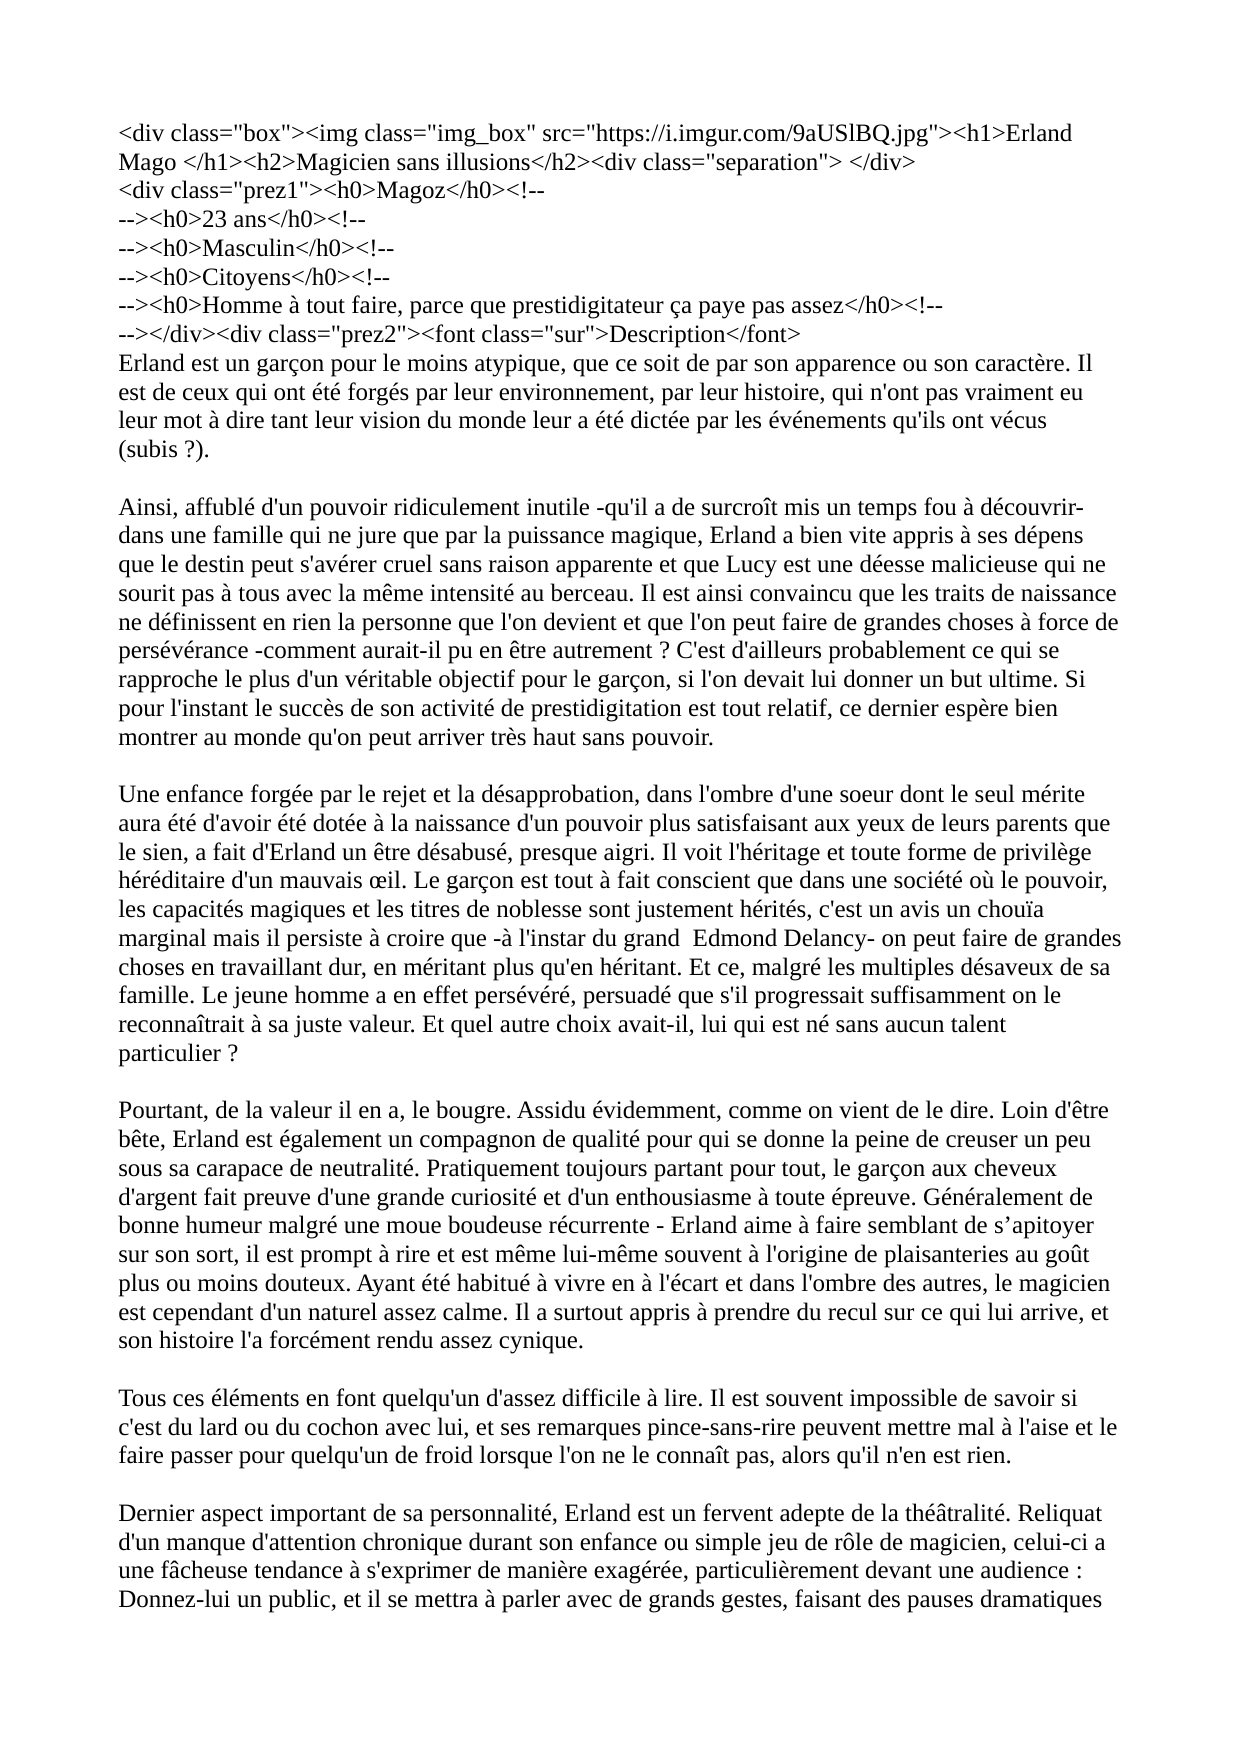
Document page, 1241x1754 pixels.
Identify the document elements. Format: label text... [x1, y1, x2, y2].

text <div class="box"><img class="img_box" src="https://i.imgur.com/9aUSlBQ.jpg"><h1>Erland Mago </h1><h2>Magicien sans illusions</h2><div class="separation"> </div> <div class="prez1"><h0>Magoz</h0><!-- --><h0>23 ans</h0><!-- --><h0>Masculin</h0><!-- --><h0>Citoyens</h0><!-- --><h0>Homme à tout faire, parce que prestidigitateur ça paye pas assez</h0><!-- --></div><div class="prez2"><font class="sur">Description</font> [118, 118, 1122, 348]
text Tous ces éléments en font quelqu'un d'assez difficile à lire. Il est souvent impossible de savoir si c'est du lard ou du cochon avec lui, et ses remarques pince-sans-rire peuvent mettre mal à l'aise et le faire passer pour quelqu'un de froid lorsque l'on ne le connaît pas, alors qu'il n'en est rien. [118, 1383, 1122, 1469]
text Dernier aspect important de sa personnalité, Erland est un fervent adepte de la théâtralité. Reliquat d'un manque d'attention chronique durant son enfance ou simple jeu de rôle de magicien, celui-ci a une fâcheuse tendance à s'exprimer de manière exagérée, particulièrement devant une audience : Donnez-lui un public, et il se mettra à parler avec de grands gestes, faisant des pauses dramatiques [118, 1498, 1122, 1613]
text Pourtant, de la valeur il en a, le bougre. Assidu évidemment, comme on vient de le dire. Loin d'être bête, Erland est également un compagnon de qualité pour qui se donne la peine de creuser un peu sous sa carapace de neutralité. Pratiquement toujours partant pour tout, le garçon aux cheveux d'argent fait preuve d'une grande curiosité et d'un enthousiasme à toute épreuve. Généralement de bonne humeur malgré une moue boudeuse récurrente - Erland aime à faire semblant de s’apitoyer sur son sort, il est prompt à rire et est même lui-même souvent à l'origine de plaisanteries au goût plus ou moins douteux. Ayant été habitué à vivre en à l'écart et dans l'ombre des autres, le magicien est cependant d'un naturel assez calme. Il a surtout appris à prendre du recul sur ce qui lui arrive, et son histoire l'a forcément rendu assez cynique. [118, 1096, 1122, 1354]
text Ainsi, affublé d'un pouvoir ridiculement inutile -qu'il a de surcroît mis un temps fou à découvrir- dans une famille qui ne jure que par la puissance magique, Erland a bien vite appris à ses dépens que le destin peut s'avérer cruel sans raison apparente et que Lucy est une déesse malicieuse qui ne sourit pas à tous avec la même intensité au berceau. Il est ainsi convaincu que les traits de naissance ne définissent en rien la personne que l'on devient et que l'on peut faire de grandes choses à force de persévérance -comment aurait-il pu en être autrement ? C'est d'ailleurs probablement ce qui se rapproche le plus d'un véritable objectif pour le garçon, si l'on devait lui donner un but ultime. Si pour l'instant le succès de son activité de prestidigitation est tout relatif, ce dernier espère bien montrer au monde qu'on peut arriver très haut sans pouvoir. [118, 492, 1122, 751]
text Erland est un garçon pour le moins atypique, que ce soit de par son apparence ou son caractère. Il est de ceux qui ont été forgés par leur environnement, par leur histoire, qui n'ont pas vraiment eu leur mot à dire tant leur vision du monde leur a été dictée par les événements qu'ils ont vécus (subis ?). [118, 348, 1122, 463]
text Une enfance forgée par le rejet et la désapprobation, dans l'ombre d'une soeur dont le seul mérite aura été d'avoir été dotée à la naissance d'un pouvoir plus satisfaisant aux yeux de leurs parents que le sien, a fait d'Erland un être désabusé, presque aigri. Il voit l'héritage et toute forme de privilège héréditaire d'un mauvais œil. Le garçon est tout à fait conscient que dans une société où le pouvoir, les capacités magiques et les titres de noblesse sont justement hérités, c'est un avis un chouïa marginal mais il persiste à croire que -à l'instar du grand Edmond Delancy- on peut faire de grandes choses en travaillant dur, en méritant plus qu'en héritant. Et ce, malgré les multiples désaveux de sa famille. Le jeune homme a en effet persévéré, persuadé que s'il progressait suffisamment on le reconnaîtrait à sa juste valeur. Et quel autre choix avait-il, lui qui est né sans aucun talent particulier ? [118, 779, 1122, 1067]
